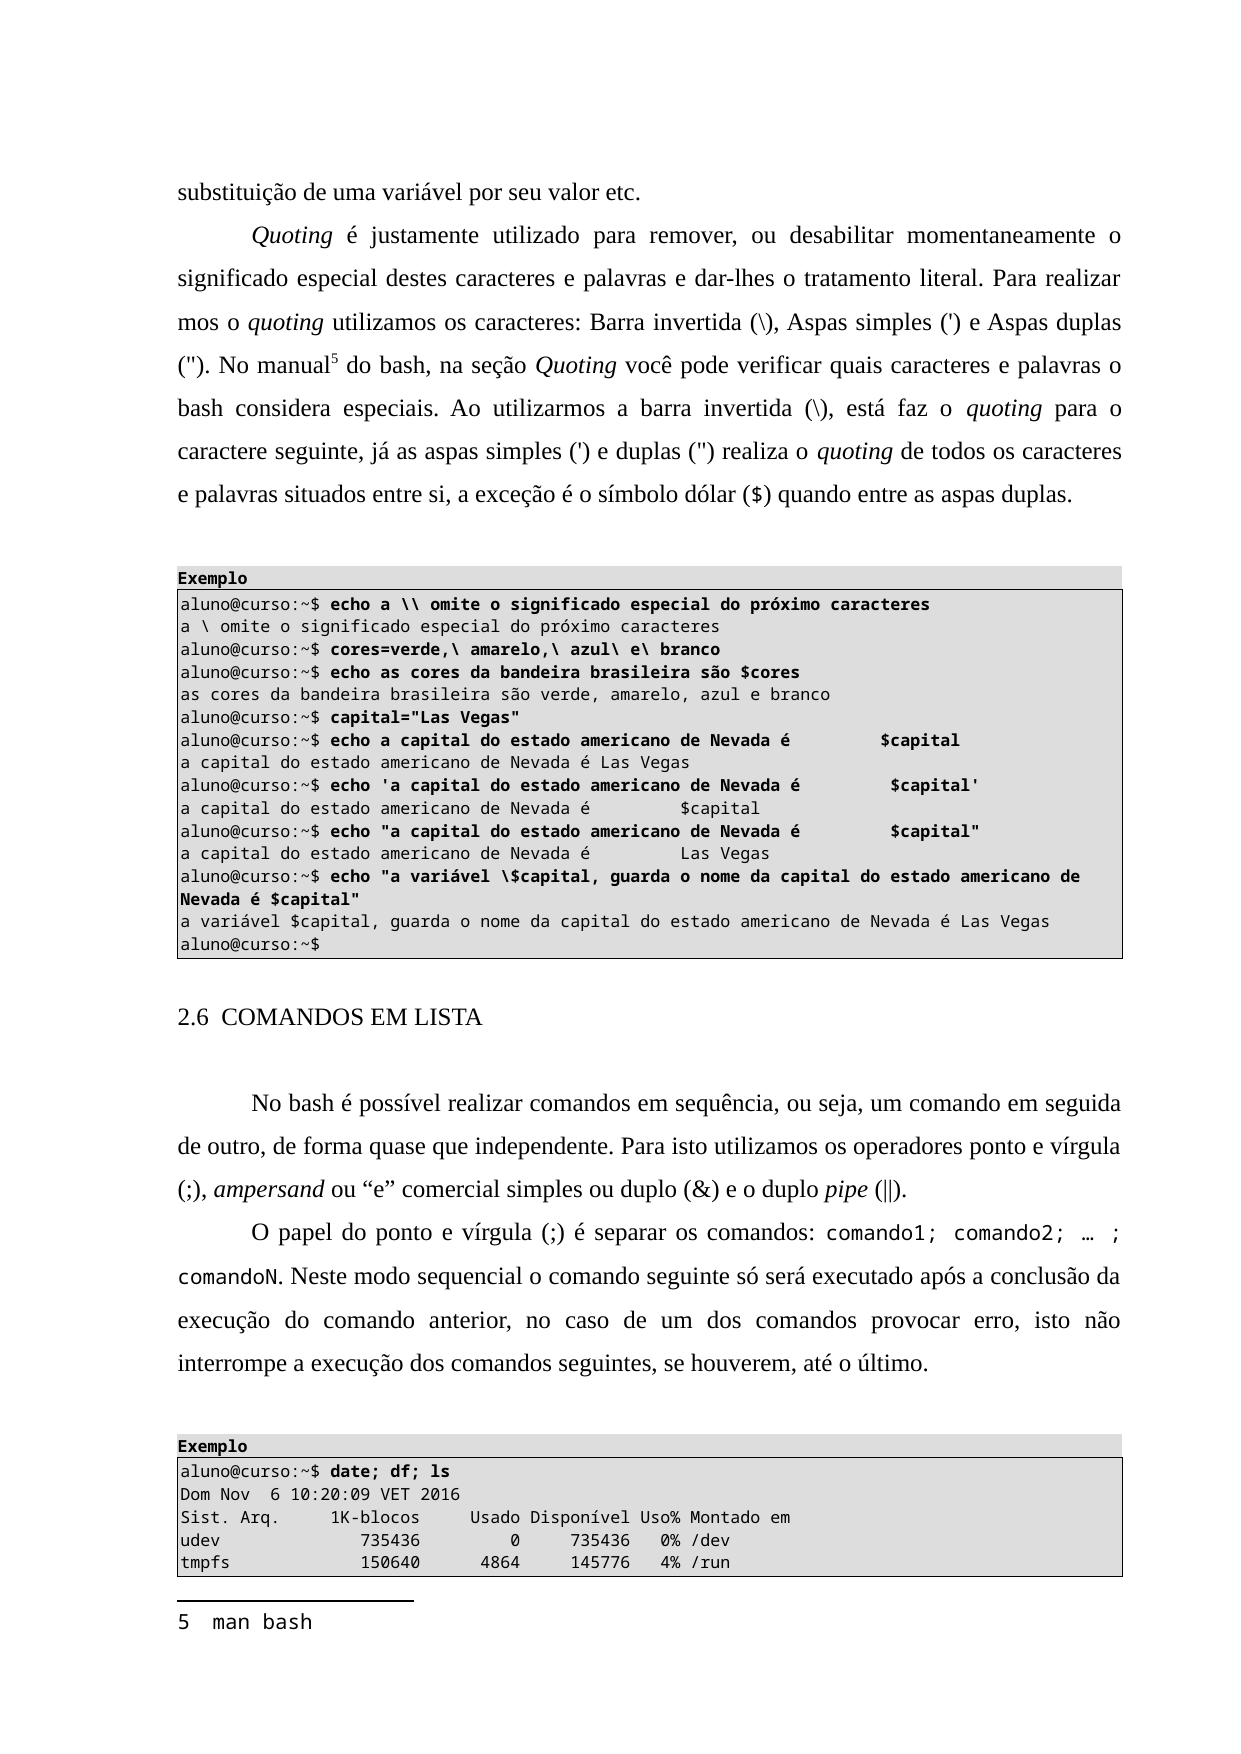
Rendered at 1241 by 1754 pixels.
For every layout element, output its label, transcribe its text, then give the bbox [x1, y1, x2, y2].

text Sist. Arq. 1K-blocos Usado Disponível Uso% Montado em [178, 1502, 1122, 1525]
text aluno@curso:~$ echo a \\ omite o significado especial do próximo caracteres [178, 590, 1122, 612]
text substituição de uma variável por seu valor etc. [177, 177, 1122, 206]
subtitle Comandos EM LISTA [177, 1002, 1122, 1030]
text Dom Nov 6 10:20:09 VET 2016 [178, 1480, 1122, 1502]
text Exemplo [177, 1434, 1122, 1457]
text aluno@curso:~$ [178, 930, 1122, 958]
text a variável $capital, guarda o nome da capital do estado americano de Nevada é Las Vegas [178, 907, 1122, 930]
text aluno@curso:~$ echo 'a capital do estado americano de Nevada é $capital' [178, 771, 1122, 793]
text aluno@curso:~$ echo a capital do estado americano de Nevada é $capital [178, 725, 1122, 748]
text Exemplo [177, 566, 1122, 589]
text aluno@curso:~$ date; df; ls [178, 1458, 1122, 1480]
text a capital do estado americano de Nevada é $capital [178, 793, 1122, 816]
text a capital do estado americano de Nevada é Las Vegas [178, 839, 1122, 862]
text No bash é possível realizar comandos em sequência, ou seja, um comando em seguida de outro, de forma quase que independente. Para isto utilizamos os operadores ponto e vírgula (;), ampersand ou “e” comercial simples ou duplo (&) e o duplo pipe (||). [177, 1088, 1122, 1203]
text tmpfs 150640 4864 145776 4% /run [178, 1548, 1122, 1576]
text aluno@curso:~$ echo as cores da bandeira brasileira são $cores [178, 657, 1122, 680]
text a capital do estado americano de Nevada é Las Vegas [178, 748, 1122, 771]
text O papel do ponto e vírgula (;) é separar os comandos: comando1; comando2; … ; comandoN. Neste modo sequencial o comando seguinte só será executado após a conclusão da execução do comando anterior, no caso de um dos comandos provocar erro, isto não interrompe a execução dos comandos seguintes, se houverem, até o último. [177, 1217, 1122, 1377]
text aluno@curso:~$ cores=verde,\ amarelo,\ azul\ e\ branco [178, 634, 1122, 657]
text man bash [177, 1607, 1122, 1636]
text Quoting é justamente utilizado para remover, ou desabilitar momentaneamente o significado especial destes caracteres e palavras e dar-lhes o tratamento literal. Para realizar mos o quoting utilizamos os caracteres: Barra invertida (\), Aspas simples (') e Aspas duplas ("). No manual do bash, na seção Quoting você pode verificar quais caracteres e palavras o bash considera especiais. Ao utilizarmos a barra invertida (\), está faz o quoting para o caractere seguinte, já as aspas simples (') e duplas (") realiza o quoting de todos os caracteres e palavras situados entre si, a exceção é o símbolo dólar ($) quando entre as aspas duplas. [177, 220, 1122, 508]
text a \ omite o significado especial do próximo caracteres [178, 612, 1122, 634]
text aluno@curso:~$ echo "a capital do estado americano de Nevada é $capital" [178, 816, 1122, 839]
text udev 735436 0 735436 0% /dev [178, 1525, 1122, 1548]
text aluno@curso:~$ capital="Las Vegas" [178, 703, 1122, 725]
text as cores da bandeira brasileira são verde, amarelo, azul e branco [178, 680, 1122, 703]
text aluno@curso:~$ echo "a variável \$capital, guarda o nome da capital do estado americano de Nevada é $capital" [178, 862, 1122, 907]
